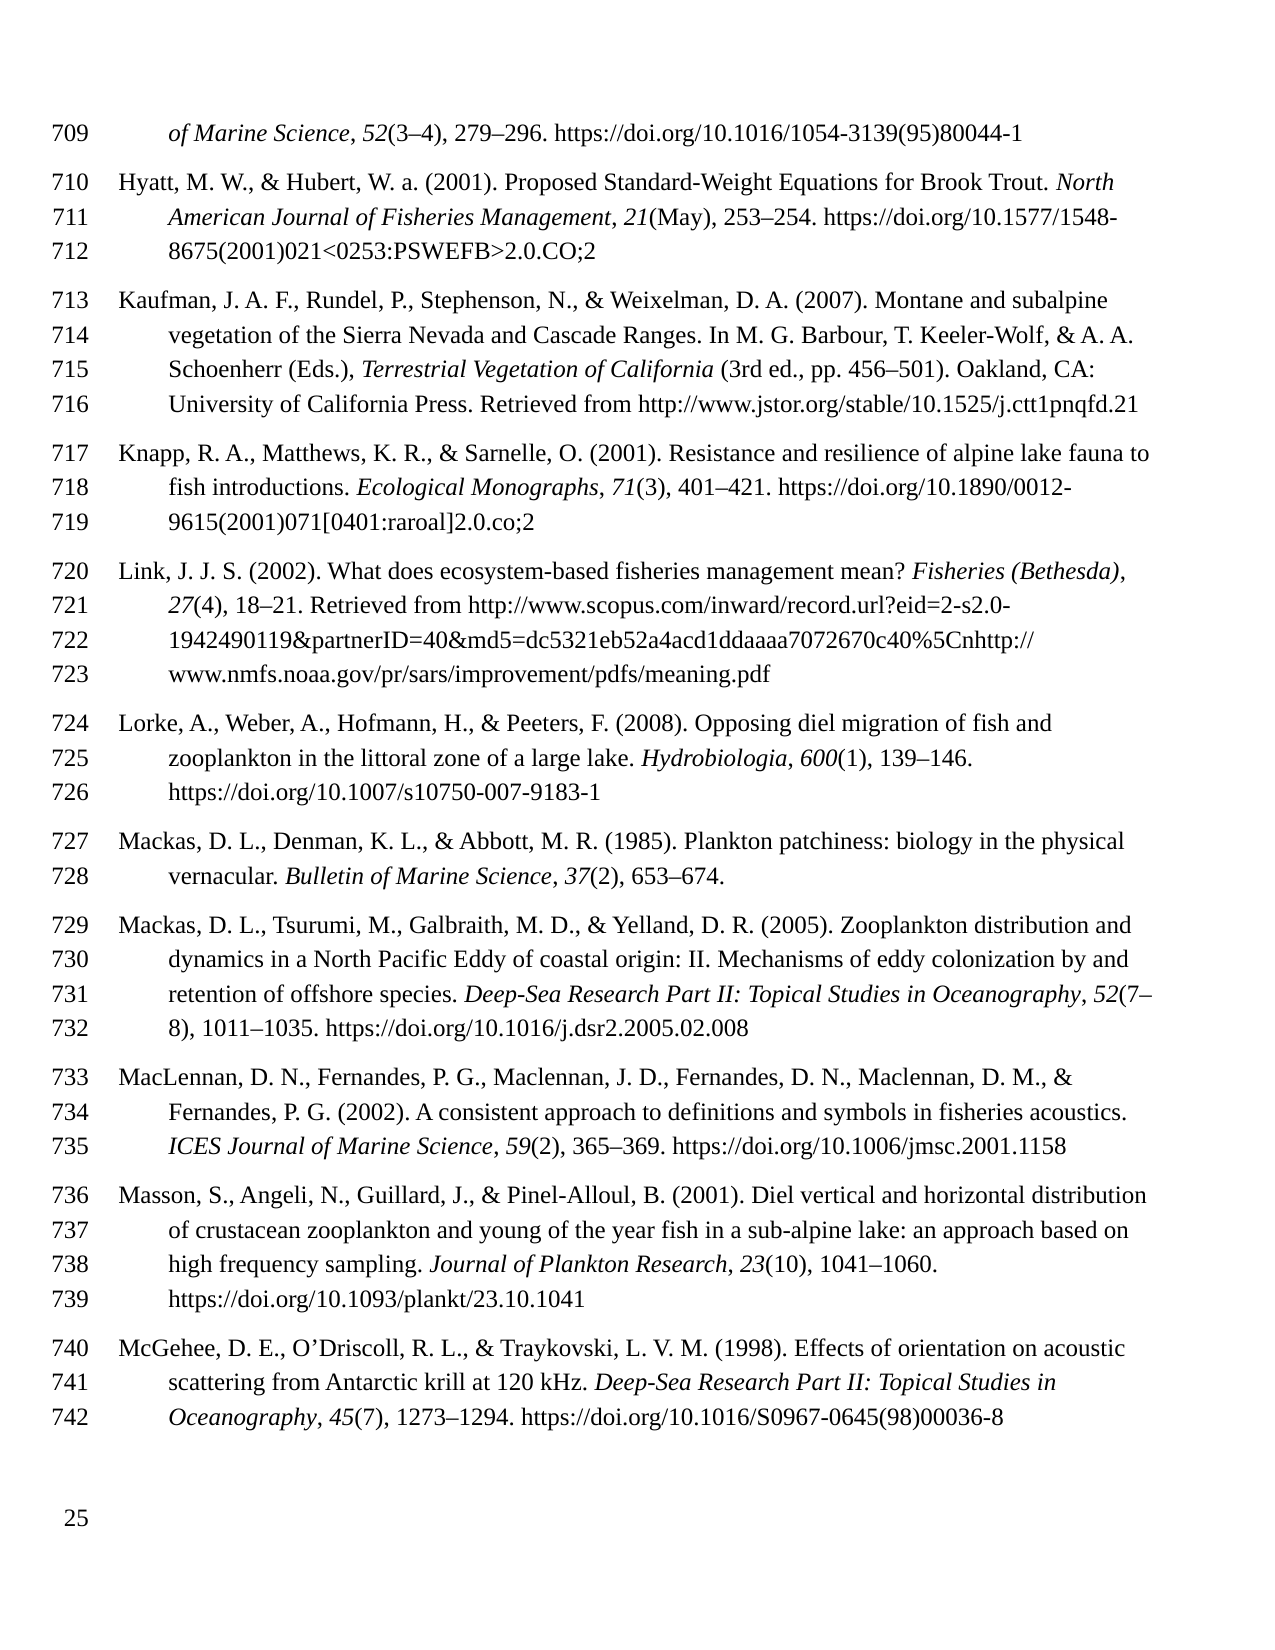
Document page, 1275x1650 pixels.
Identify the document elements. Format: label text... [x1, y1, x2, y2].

text Mackas, D. L., Denman, K. L., & Abbott, M. R. (1985). Plankton patchiness: biology in the physical vernacular. Bulletin of Marine Science, 37(2), 653–674. [118, 826, 1157, 889]
text Hyatt, M. W., & Hubert, W. a. (2001). Proposed Standard-Weight Equations for Brook Trout. North American Journal of Fisheries Management, 21(May), 253–254. https://doi.org/10.1577/1548-8675(2001)021<0253:PSWEFB>2.0.CO;2 [118, 167, 1157, 265]
text Kaufman, J. A. F., Rundel, P., Stephenson, N., & Weixelman, D. A. (2007). Montane and subalpine vegetation of the Sierra Nevada and Cascade Ranges. In M. G. Barbour, T. Keeler-Wolf, & A. A. Schoenherr (Eds.), Terrestrial Vegetation of California (3rd ed., pp. 456–501). Oakland, CA: University of California Press. Retrieved from http://www.jstor.org/stable/10.1525/j.ctt1pnqfd.21 [118, 285, 1157, 417]
text McGehee, D. E., O’Driscoll, R. L., & Traykovski, L. V. M. (1998). Effects of orientation on acoustic scattering from Antarctic krill at 120 kHz. Deep-Sea Research Part II: Topical Studies in Oceanography, 45(7), 1273–1294. https://doi.org/10.1016/S0967-0645(98)00036-8 [118, 1333, 1157, 1431]
text Knapp, R. A., Matthews, K. R., & Sarnelle, O. (2001). Resistance and resilience of alpine lake fauna to fish introductions. Ecological Monographs, 71(3), 401–421. https://doi.org/10.1890/0012-9615(2001)071[0401:raroal]2.0.co;2 [118, 438, 1157, 535]
text Mackas, D. L., Tsurumi, M., Galbraith, M. D., & Yelland, D. R. (2005). Zooplankton distribution and dynamics in a North Pacific Eddy of coastal origin: II. Mechanisms of eddy colonization by and retention of offshore species. Deep-Sea Research Part II: Topical Studies in Oceanography, 52(7–8), 1011–1035. https://doi.org/10.1016/j.dsr2.2005.02.008 [118, 910, 1157, 1042]
text Masson, S., Angeli, N., Guillard, J., & Pinel-Alloul, B. (2001). Diel vertical and horizontal distribution of crustacean zooplankton and young of the year fish in a sub-alpine lake: an approach based on high frequency sampling. Journal of Plankton Research, 23(10), 1041–1060. https://doi.org/10.1093/plankt/23.10.1041 [118, 1180, 1157, 1312]
text Lorke, A., Weber, A., Hofmann, H., & Peeters, F. (2008). Opposing diel migration of fish and zooplankton in the littoral zone of a large lake. Hydrobiologia, 600(1), 139–146. https://doi.org/10.1007/s10750-007-9183-1 [118, 708, 1157, 806]
text of Marine Science, 52(3–4), 279–296. https://doi.org/10.1016/1054-3139(95)80044-1 [118, 118, 1157, 147]
text MacLennan, D. N., Fernandes, P. G., Maclennan, J. D., Fernandes, D. N., Maclennan, D. M., & Fernandes, P. G. (2002). A consistent approach to definitions and symbols in fisheries acoustics. ICES Journal of Marine Science, 59(2), 365–369. https://doi.org/10.1006/jmsc.2001.1158 [118, 1062, 1157, 1160]
text Link, J. J. S. (2002). What does ecosystem-based fisheries management mean? Fisheries (Bethesda), 27(4), 18–21. Retrieved from http://www.scopus.com/inward/record.url?eid=2-s2.0-1942490119&partnerID=40&md5=dc5321eb52a4acd1ddaaaa7072670c40%5Cnhttp://www.nmfs.noaa.gov/pr/sars/improvement/pdfs/meaning.pdf [118, 556, 1157, 688]
